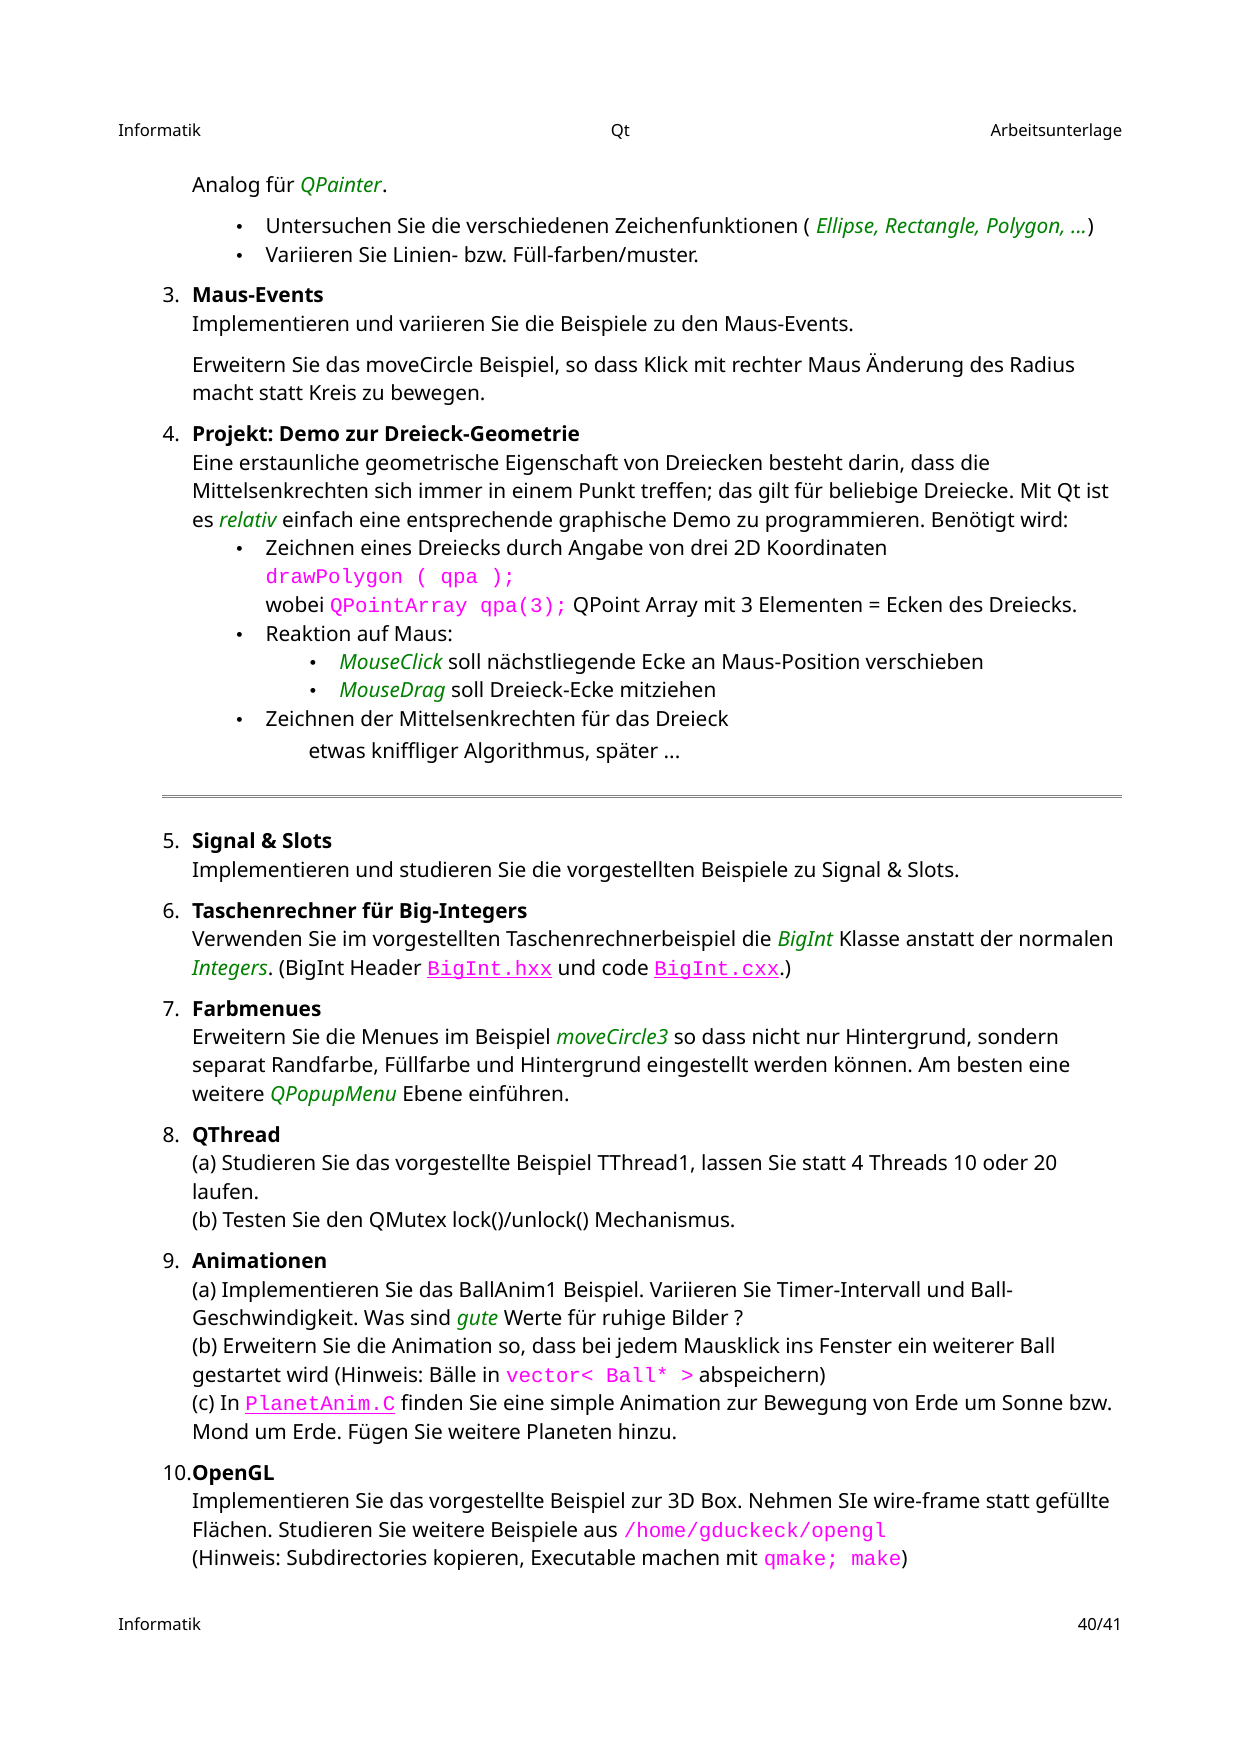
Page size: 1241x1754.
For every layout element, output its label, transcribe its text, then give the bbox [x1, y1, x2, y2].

list Animationen (a) Implementieren Sie das BallAnim1 Beispiel. Variieren Sie Timer-Intervall und Ball-Geschwindigkeit. Was sind gute Werte für ruhige Bilder ? (b) Erweitern Sie die Animation so, dass bei jedem Mausklick ins Fenster ein weiterer Ball gestartet wird (Hinweis: Bälle in vector< Ball* > abspeichern) (c) In PlanetAnim.C finden Sie eine simple Animation zur Bewegung von Erde um Sonne bzw. Mond um Erde. Fügen Sie weitere Planeten hinzu. [162, 1246, 1122, 1446]
list Untersuchen Sie die verschiedenen Zeichenfunktionen ( Ellipse, Rectangle, Polygon, ...) [236, 211, 1122, 240]
list Variieren Sie Linien- bzw. Füll-farben/muster. [236, 240, 1122, 268]
list MouseDrag soll Dreieck-Ecke mitziehen [309, 676, 1122, 704]
list OpenGL Implementieren Sie das vorgestellte Beispiel zur 3D Box. Nehmen SIe wire-frame statt gefüllte Flächen. Studieren Sie weitere Beispiele aus /home/gduckeck/opengl (Hinweis: Subdirectories kopieren, Executable machen mit qmake; make) [162, 1458, 1122, 1572]
list MouseClick soll nächstliegende Ecke an Maus-Position verschieben [309, 647, 1122, 676]
list QT-Grafik Analog für QPainter. [162, 170, 1122, 199]
list Reaktion auf Maus: [236, 619, 1122, 647]
list Signal & Slots Implementieren und studieren Sie die vorgestellten Beispiele zu Signal & Slots. [162, 826, 1122, 883]
list Projekt: Demo zur Dreieck-Geometrie Eine erstaunliche geometrische Eigenschaft von Dreiecken besteht darin, dass die Mittelsenkrechten sich immer in einem Punkt treffen; das gilt für beliebige Dreiecke. Mit Qt ist es relativ einfach eine entsprechende graphische Demo zu programmieren. Benötigt wird: [162, 419, 1122, 533]
list Zeichnen der Mittelsenkrechten für das Dreieck etwas kniffliger Algorithmus, später ... [236, 704, 1122, 765]
list QThread (a) Studieren Sie das vorgestellte Beispiel TThread1, lassen Sie statt 4 Threads 10 oder 20 laufen. (b) Testen Sie den QMutex lock()/unlock() Mechanismus. [162, 1120, 1122, 1234]
list Taschenrechner für Big-Integers Verwenden Sie im vorgestellten Taschenrechnerbeispiel die BigInt Klasse anstatt der normalen Integers. (BigInt Header BigInt.hxx und code BigInt.cxx.) [162, 896, 1122, 981]
list Zeichnen eines Dreiecks durch Angabe von drei 2D Koordinaten drawPolygon ( qpa ); wobei QPointArray qpa(3); QPoint Array mit 3 Elementen = Ecken des Dreiecks. [236, 533, 1122, 619]
list Erweitern Sie das moveCircle Beispiel, so dass Klick mit rechter Maus Änderung des Radius macht statt Kreis zu bewegen. [162, 350, 1122, 407]
list Maus-Events Implementieren und variieren Sie die Beispiele zu den Maus-Events. [162, 281, 1122, 337]
list Farbmenues Erweitern Sie die Menues im Beispiel moveCircle3 so dass nicht nur Hintergrund, sondern separat Randfarbe, Füllfarbe und Hintergrund eingestellt werden können. Am besten eine weitere QPopupMenu Ebene einführen. [162, 994, 1122, 1107]
